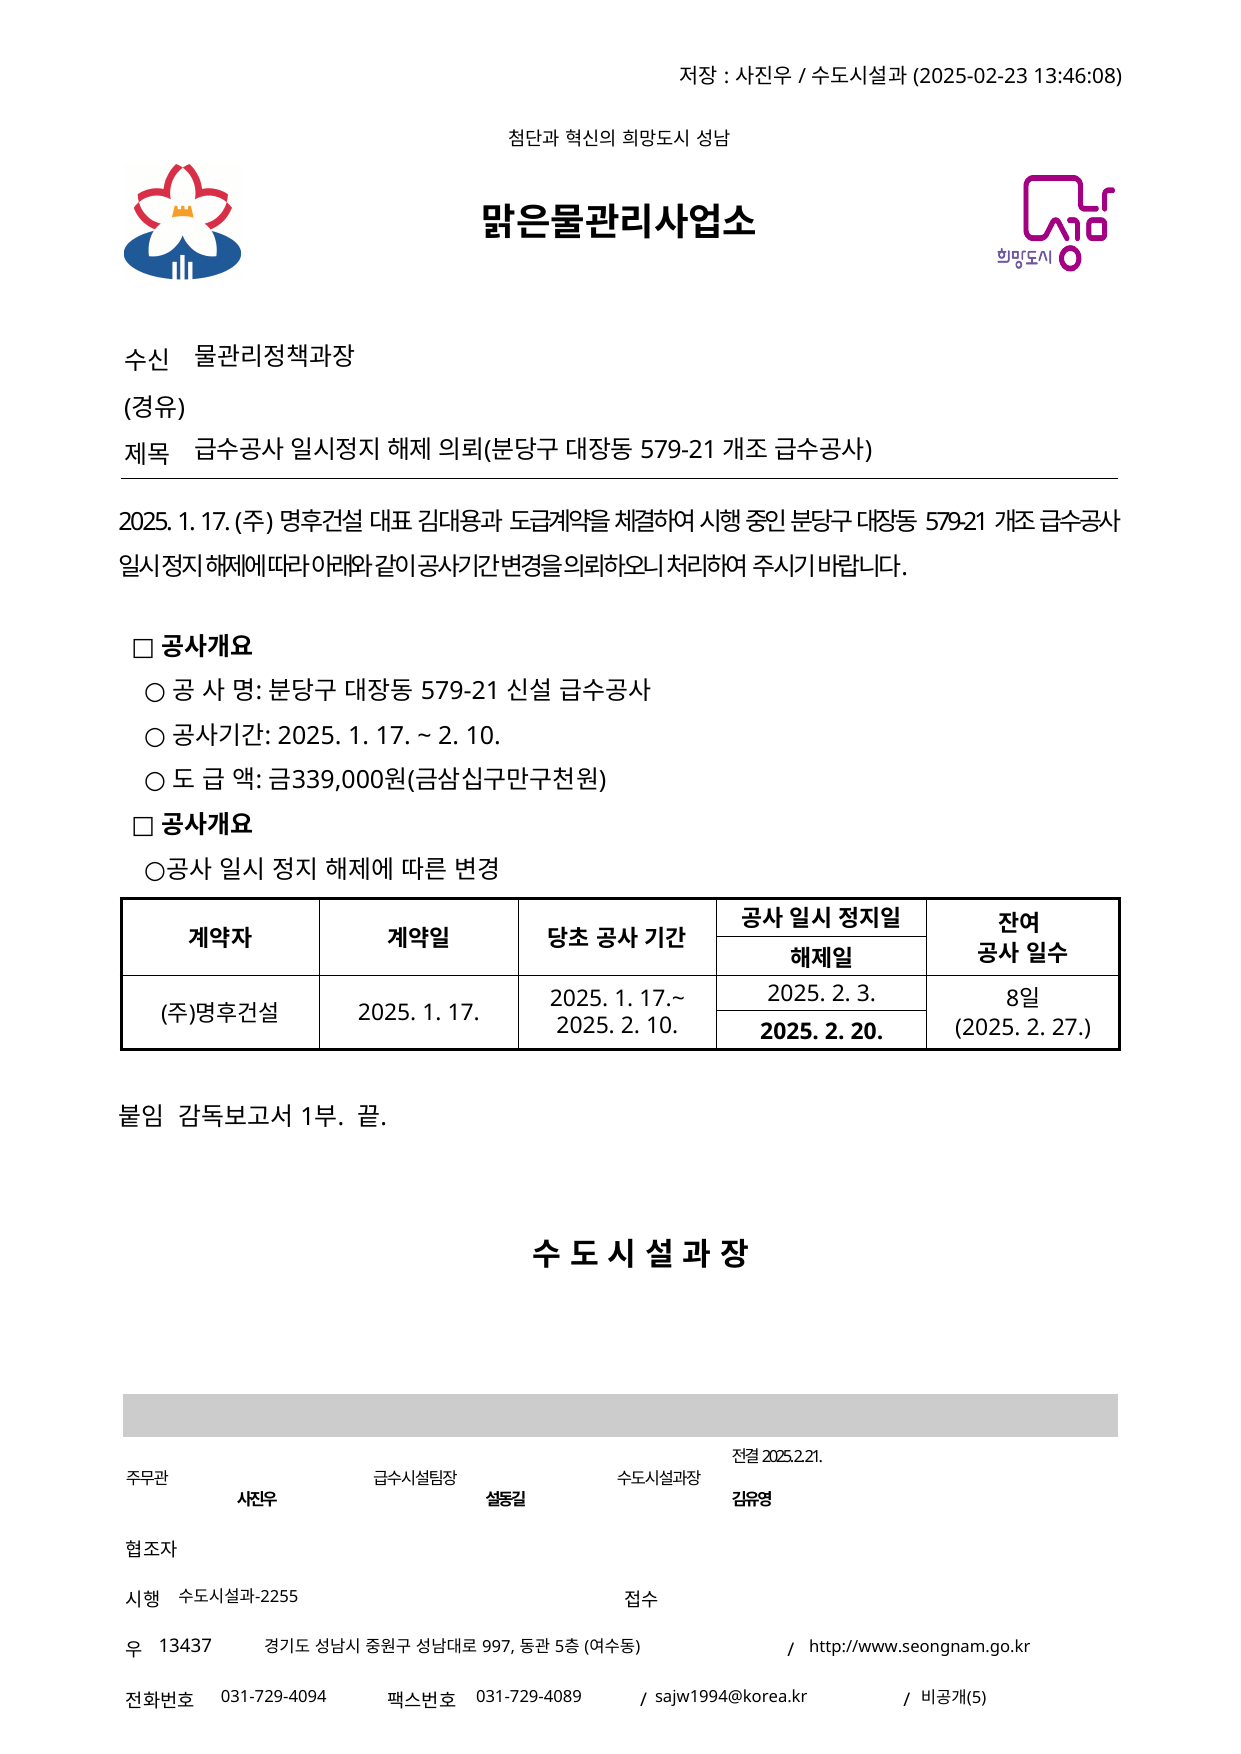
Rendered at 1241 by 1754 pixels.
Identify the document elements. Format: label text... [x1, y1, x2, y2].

table_cell [909, 1573, 1118, 1623]
table_header [123, 1226, 318, 1288]
table_cell 경기도 성남시 중원구 성남대로 997, 동관 5층 (여수동) [261, 1624, 784, 1674]
table_header 계약자 [123, 900, 319, 975]
text ○공사 일시 정지 해제에 따른 변경 [118, 849, 1122, 885]
table_cell 접수 [621, 1573, 680, 1623]
table_cell [431, 1523, 543, 1573]
table_cell 맑은물관리사업소 [244, 161, 994, 290]
text □ 공사개요 [118, 804, 1122, 841]
table_header [121, 1165, 1119, 1649]
table_cell 비공개(5) [918, 1674, 1118, 1724]
table_cell 해제일 [717, 937, 926, 975]
table_cell (경유) [121, 384, 203, 427]
text 2025. 1. 17. (주) 명후건설 대표 김대용과 도급계약을 체결하여 시행 중인 분당구 대장동 579-21 개조 급수공사 일시 정지 해제에 따라 아래와 같이 공사기간 변경을 의뢰하오니 처리하여 주시기 바랍니다. [118, 502, 1122, 582]
text ○ 공사기간: 2025. 1. 17. ~ 2. 10. [118, 715, 1122, 752]
table_cell 물관리정책과장 [191, 333, 1118, 384]
table_cell / [637, 1674, 652, 1724]
table_cell [979, 1437, 1118, 1480]
table_cell 제목 [121, 427, 191, 478]
text ○ 공 사 명: 분당구 대장동 579-21 신설 급수공사 [118, 671, 1122, 707]
table_cell [203, 384, 1118, 427]
table_header 당초 공사 기간 [519, 900, 716, 975]
table_cell 2025. 1. 17. [320, 976, 518, 1048]
text 붙임 감독보고서 1부. 끝. [118, 1097, 1122, 1133]
table_cell 설동길 [482, 1480, 614, 1523]
table_cell 김유영 [729, 1480, 865, 1523]
table_cell [123, 1288, 213, 1331]
table_cell [123, 1394, 1118, 1437]
table_cell [888, 1523, 1008, 1573]
table_cell [660, 1523, 773, 1573]
table_cell 2025. 2. 20. [717, 1011, 926, 1048]
table_cell [121, 161, 244, 290]
table_cell [680, 1573, 909, 1623]
table_cell 전결 2025. 2. 21. [729, 1437, 865, 1480]
text ○ 도 급 액: 금339,000원(금삼십구만구천원) [118, 760, 1122, 796]
table_cell [121, 290, 1118, 333]
table_header 계약일 [320, 900, 518, 975]
table_cell [234, 1437, 370, 1480]
table_cell 팩스번호 [384, 1674, 473, 1724]
table_cell [410, 1573, 621, 1623]
table_cell 2025. 1. 17.~ 2025. 2. 10. [519, 976, 716, 1048]
table_cell [995, 161, 1118, 290]
table_header [963, 1226, 1118, 1288]
table_cell 주무관 [123, 1437, 234, 1523]
table_header 첨단과 혁신의 희망도시 성남 [121, 121, 1118, 161]
table_cell 사진우 [234, 1480, 370, 1523]
table_header 잔여 공사 일수 [927, 900, 1118, 975]
picture [123, 163, 242, 281]
table_cell 전화번호 [123, 1674, 218, 1724]
text □ 공사개요 [118, 626, 1122, 662]
table_cell / [784, 1624, 806, 1674]
table_cell [213, 1288, 1118, 1393]
table_cell sajw1994@korea.kr [652, 1674, 900, 1724]
table_cell 13437 [155, 1624, 261, 1674]
table_cell (주)명후건설 [123, 976, 319, 1048]
table_cell [482, 1437, 614, 1480]
table_cell 2025. 2. 3. [717, 976, 926, 1010]
table_cell 협조자 [123, 1523, 194, 1573]
table_cell [123, 1331, 213, 1393]
table_cell 수도시설과-2255 [175, 1573, 410, 1623]
table_cell [979, 1480, 1118, 1523]
table_header 수 도 시 설 과 장 [318, 1226, 963, 1288]
table_cell [773, 1523, 888, 1573]
table_cell 급수시설팀장 [370, 1437, 482, 1523]
table_cell http://www.seongnam.go.kr [806, 1624, 1118, 1674]
table_cell 급수공사 일시정지 해제 의뢰(분당구 대장동 579-21 개조 급수공사) [191, 427, 1118, 478]
table_cell [865, 1437, 979, 1523]
table_cell 수도시설과장 [614, 1437, 728, 1523]
table_cell 우 [123, 1624, 155, 1674]
table_cell [1008, 1523, 1118, 1573]
table_cell 031-729-4094 [218, 1674, 384, 1724]
table_cell 수신 [121, 333, 191, 384]
table_header 공사 일시 정지일 [717, 900, 926, 936]
table_cell 031-729-4089 [473, 1674, 637, 1724]
table_cell [543, 1523, 660, 1573]
table_cell / [900, 1674, 918, 1724]
table_cell [313, 1523, 431, 1573]
table_cell 8일 (2025. 2. 27.) [927, 976, 1118, 1048]
table_cell 시행 [123, 1573, 175, 1623]
picture [997, 163, 1115, 281]
table_cell [194, 1523, 313, 1573]
